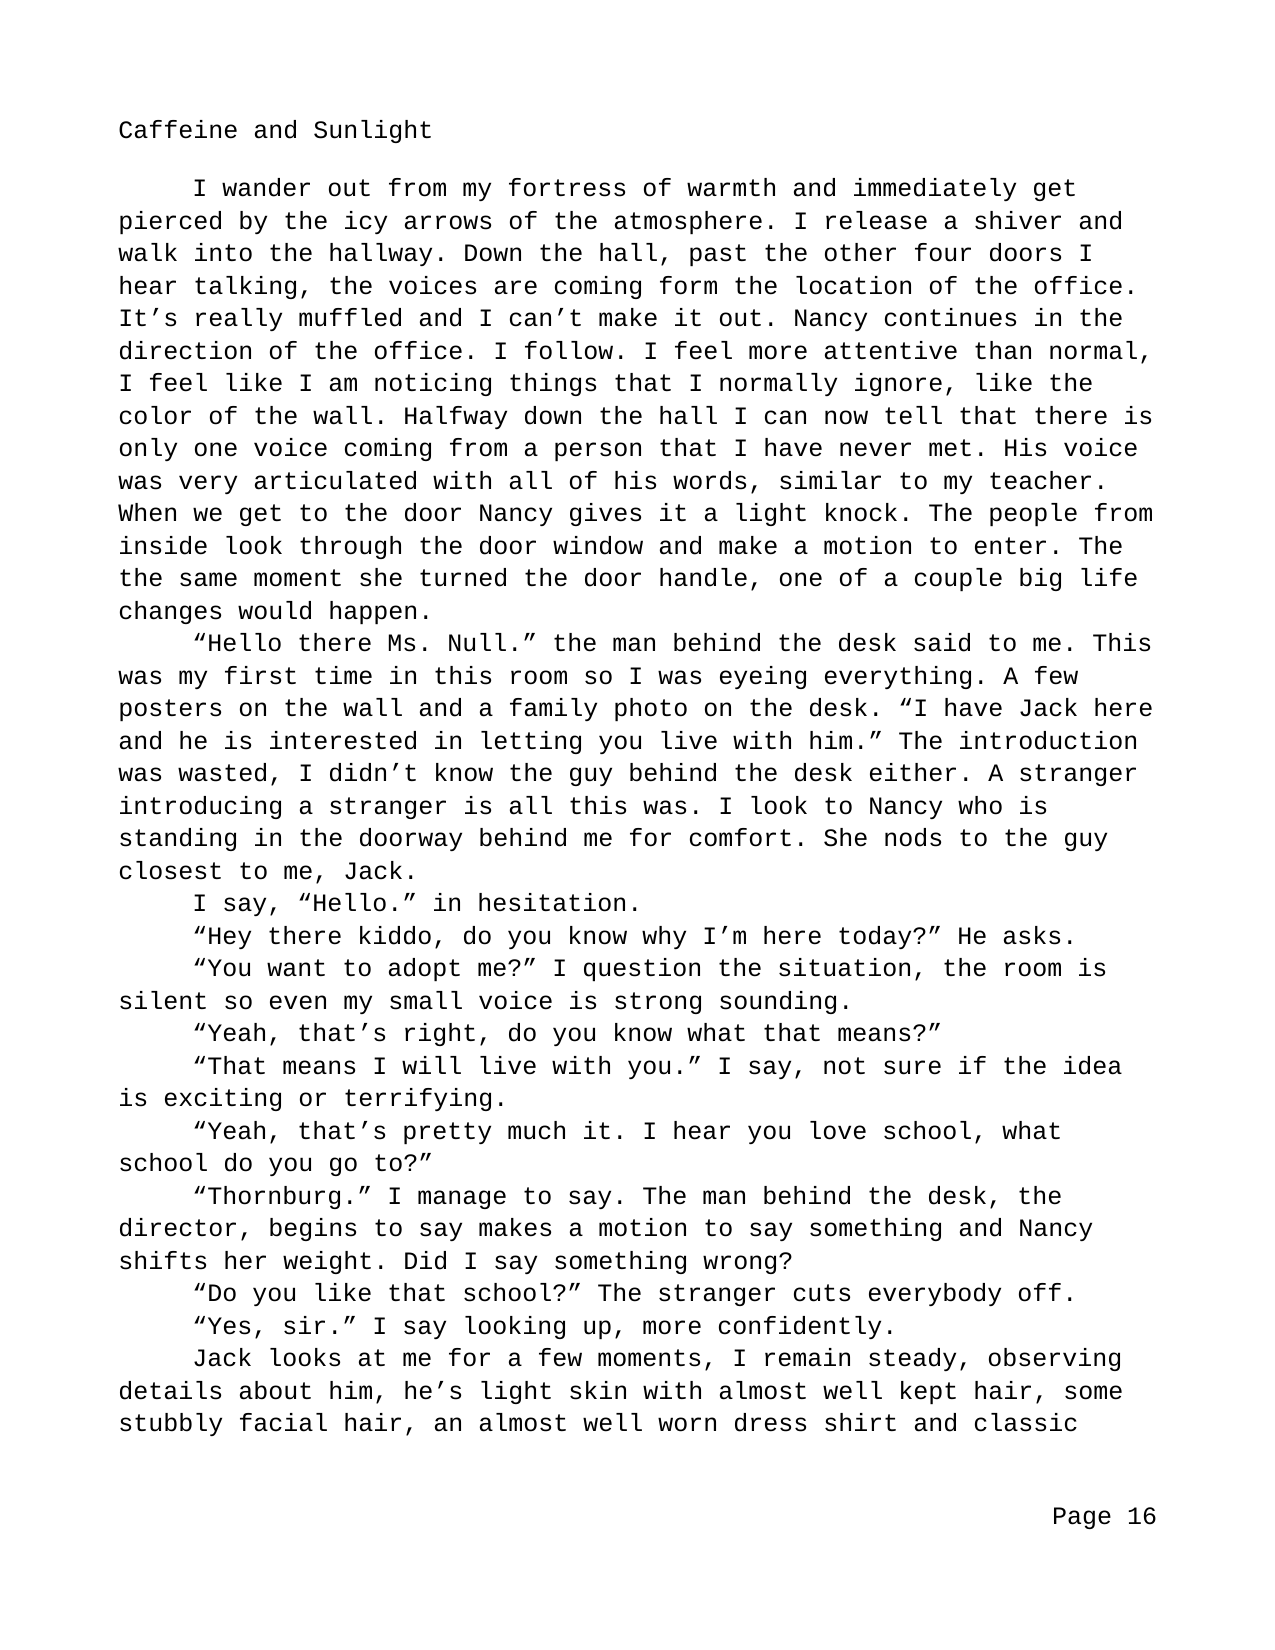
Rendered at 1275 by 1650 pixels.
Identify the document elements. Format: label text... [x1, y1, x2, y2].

text “Hello there Ms. Null.” the man behind the desk said to me. This was my first time in this room so I was eyeing everything. A few posters on the wall and a family photo on the desk. “I have Jack here and he is interested in letting you live with him.” The introduction was wasted, I didn’t know the guy behind the desk either. A stranger introducing a stranger is all this was. I look to Nancy who is standing in the doorway behind me for comfort. She nods to the guy closest to me, Jack. [118, 631, 1157, 887]
text “Yeah, that’s pretty much it. I hear you love school, what school do you go to?” “Thornburg.” I manage to say. The man behind the desk, the director, begins to say makes a motion to say something and Nancy shifts her weight. Did I say something wrong? “Do you like that school?” The stranger cuts everybody off. [118, 1118, 1157, 1309]
text “Yes, sir.” I say looking up, more confidently. [118, 1313, 1157, 1342]
text “You want to adopt me?” I question the situation, the room is silent so even my small voice is strong sounding. [118, 956, 1157, 1017]
text “Yeah, that’s right, do you know what that means?” [118, 1021, 1157, 1049]
text “Hey there kiddo, do you know why I’m here today?” He asks. [118, 923, 1157, 952]
text “That means I will live with you.” I say, not sure if the idea is exciting or terrifying. [118, 1053, 1157, 1114]
text Jack looks at me for a few moments, I remain steady, observing details about him, he’s light skin with almost well kept hair, some stubbly facial hair, an almost well worn dress shirt and classic [118, 1346, 1157, 1439]
text I wander out from my fortress of warmth and immediately get pierced by the icy arrows of the atmosphere. I release a shiver and walk into the hallway. Down the hall, past the other four doors I hear talking, the voices are coming form the location of the office. It’s really muffled and I can’t make it out. Nancy continues in the direction of the office. I follow. I feel more attentive than normal, I feel like I am noticing things that I normally ignore, like the color of the wall. Halfway down the hall I can now tell that there is only one voice coming from a person that I have never met. His voice was very articulated with all of his words, similar to my teacher. When we get to the door Nancy gives it a light knock. The people from inside look through the door window and make a motion to enter. The the same moment she turned the door handle, one of a couple big life changes would happen. [118, 176, 1157, 627]
text I say, “Hello.” in hesitation. [118, 891, 1157, 919]
